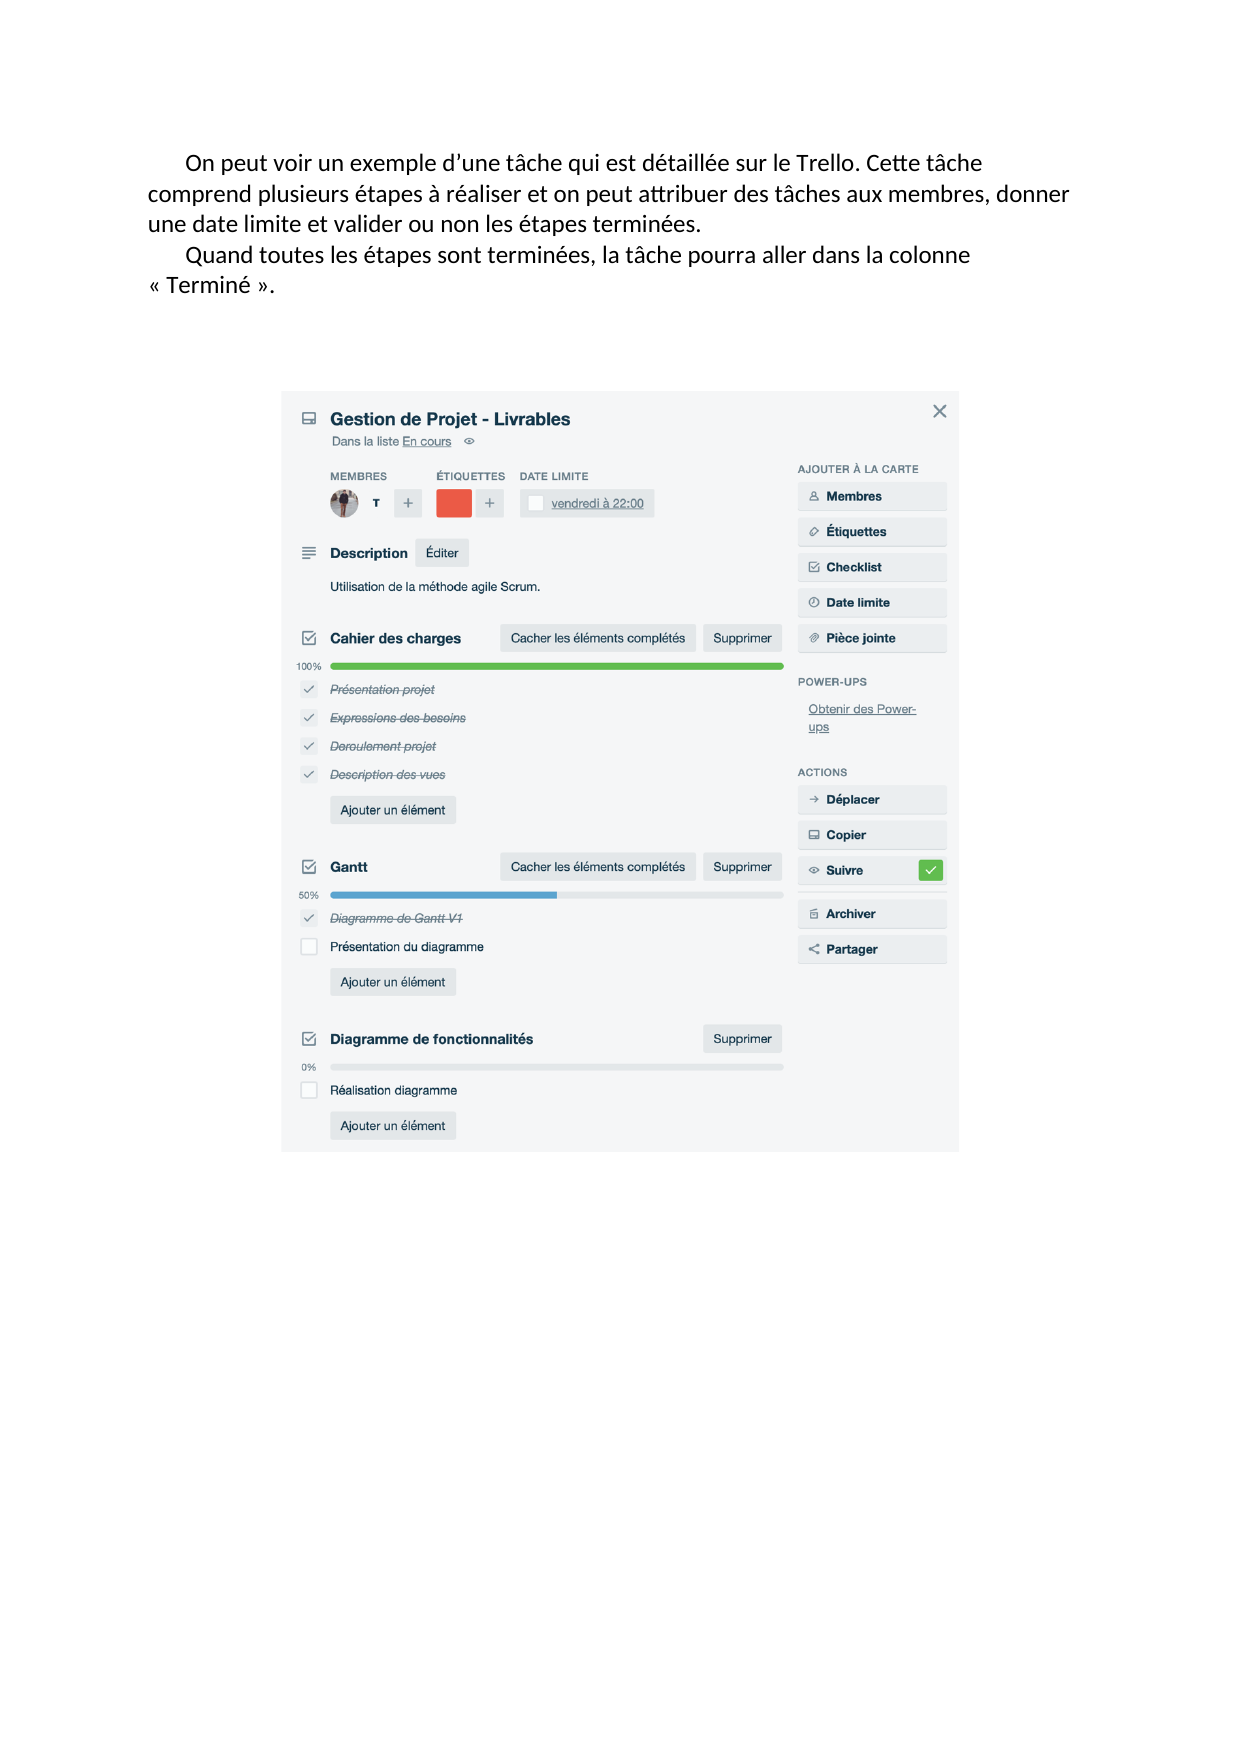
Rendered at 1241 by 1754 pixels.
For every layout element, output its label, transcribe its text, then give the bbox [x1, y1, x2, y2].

picture [281, 391, 960, 1152]
text On peut voir un exemple d’une tâche qui est détaillée sur le Trello. Cette tâche comprend plusieurs étapes à réaliser et on peut attribuer des tâches aux membres, donner une date limite et valider ou non les étapes terminées. [148, 148, 1093, 239]
text Quand toutes les étapes sont terminées, la tâche pourra aller dans la colonne « Terminé ». [148, 239, 1093, 300]
